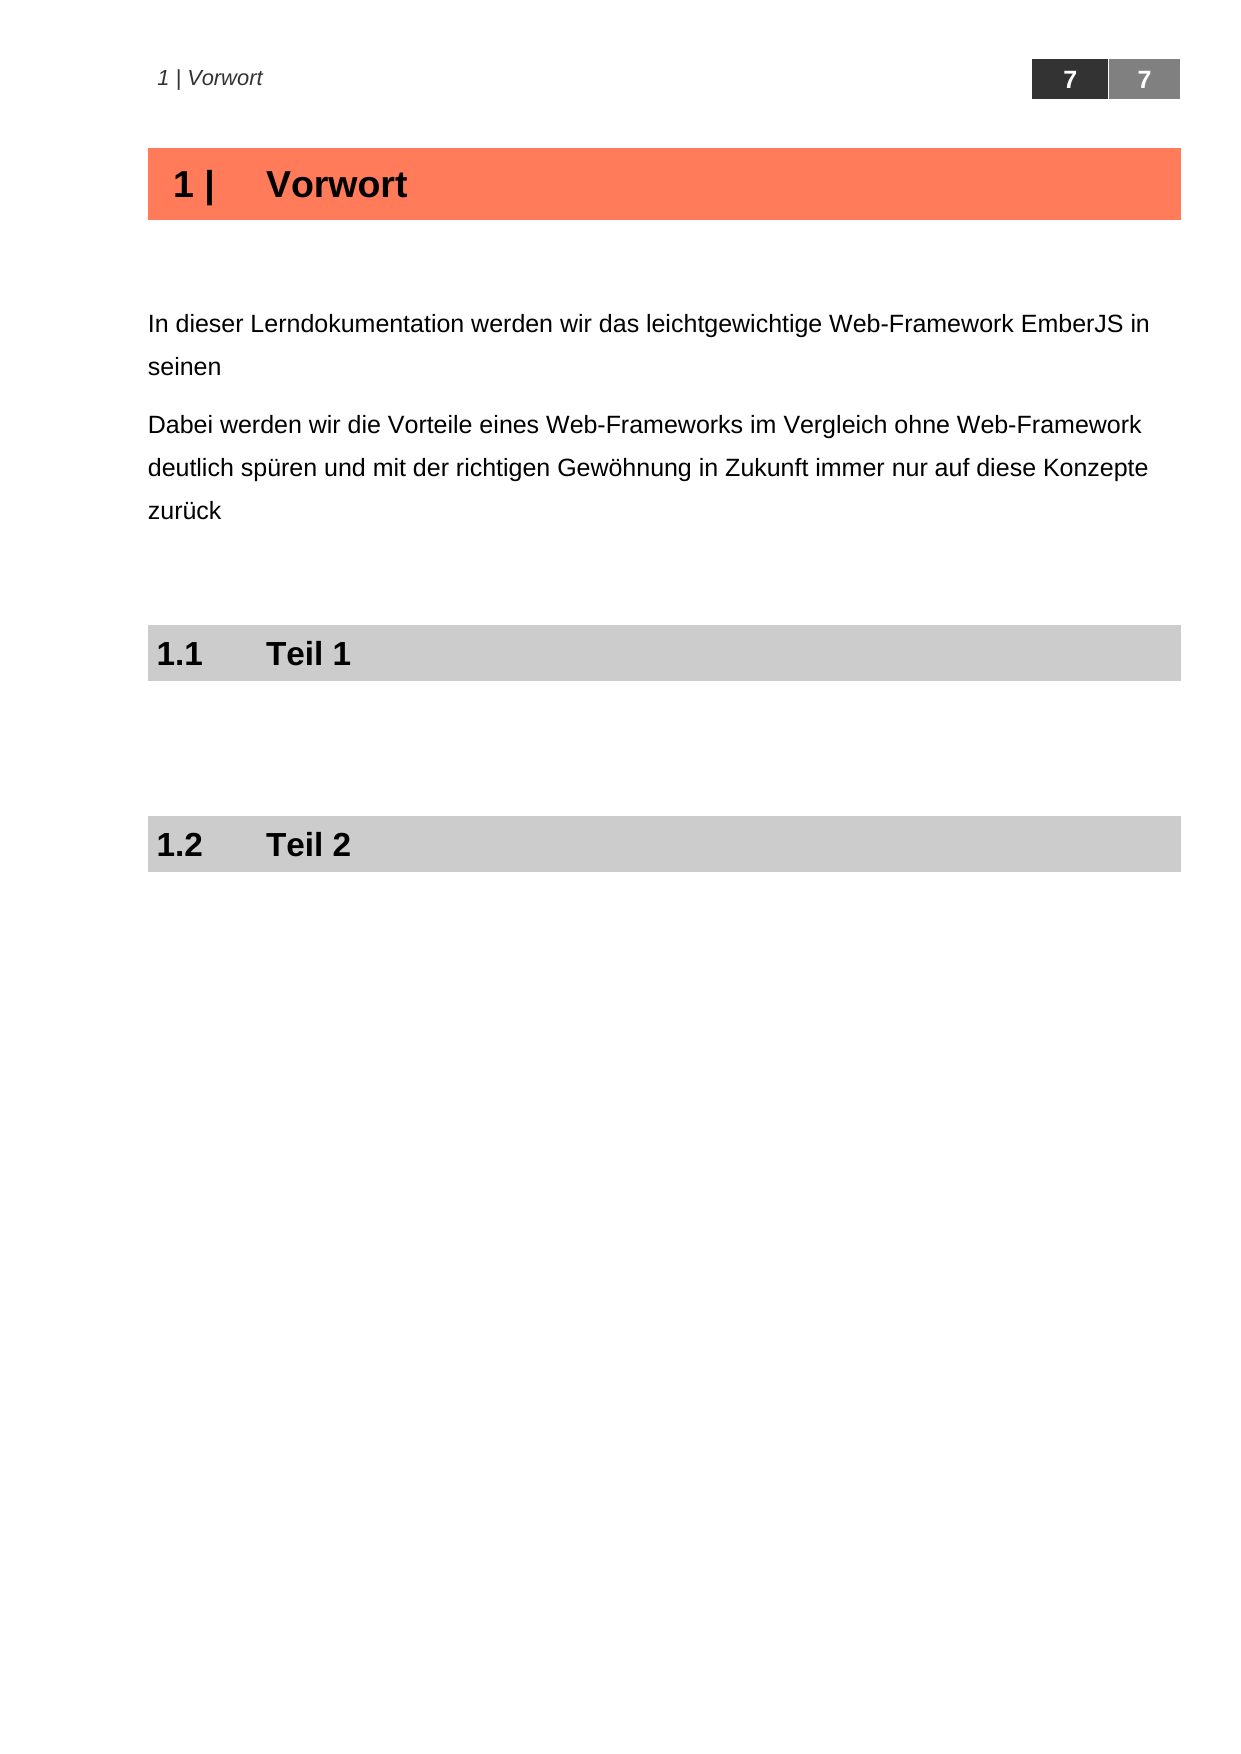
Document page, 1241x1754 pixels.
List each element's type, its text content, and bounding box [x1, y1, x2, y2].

subtitle Teil 2 [148, 816, 1181, 872]
subtitle Teil 1 [148, 625, 1181, 681]
text In dieser Lerndokumentation werden wir das leichtgewichtige Web-Framework EmberJS in seinen [148, 309, 1181, 381]
subtitle Vorwort [148, 148, 1181, 220]
text Dabei werden wir die Vorteile eines Web-Frameworks im Vergleich ohne Web-Framework deutlich spüren und mit der richtigen Gewöhnung in Zukunft immer nur auf diese Konzepte zurück [148, 410, 1181, 525]
